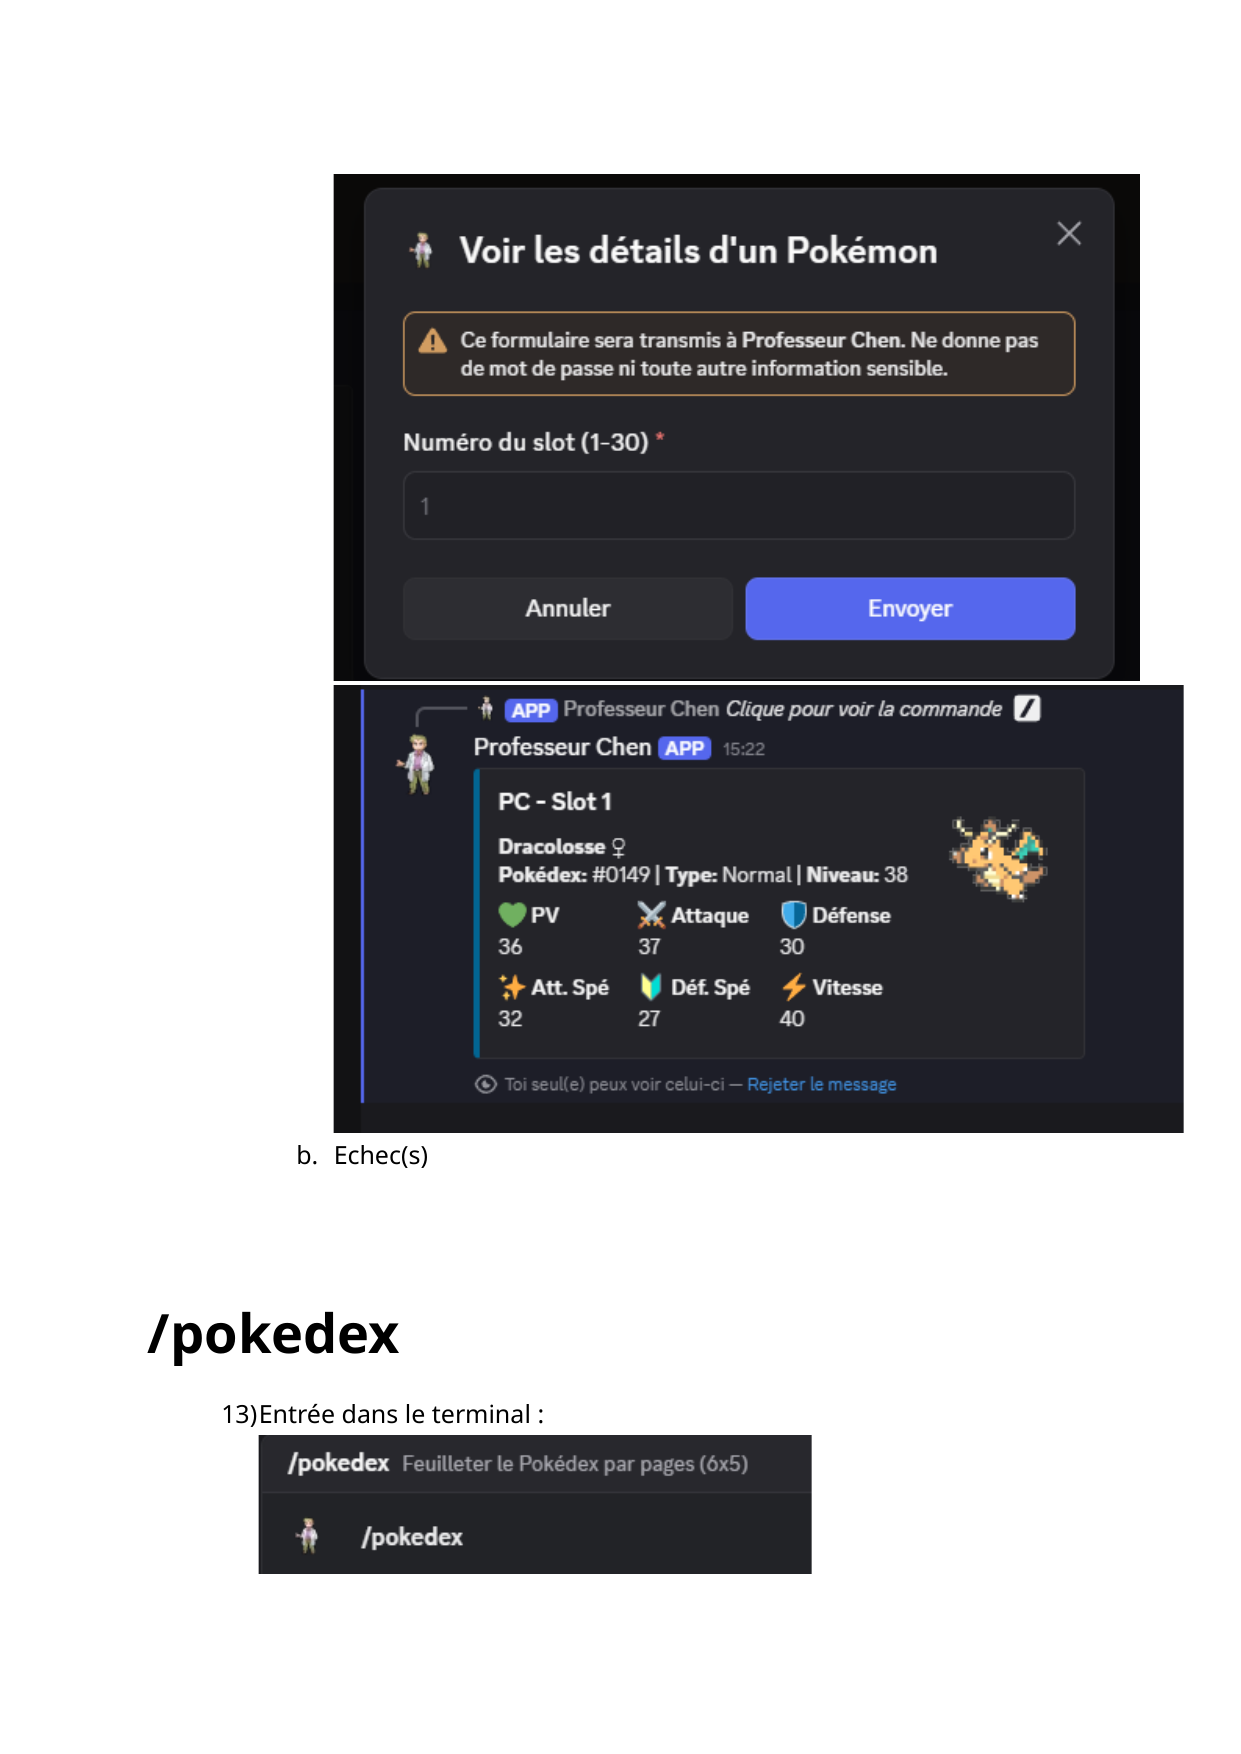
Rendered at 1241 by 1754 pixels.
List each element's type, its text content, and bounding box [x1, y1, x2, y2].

text /pokedex [148, 1295, 1093, 1369]
list Entrée dans le terminal : [221, 1397, 1093, 1431]
list Echec(s) [296, 1138, 1093, 1172]
